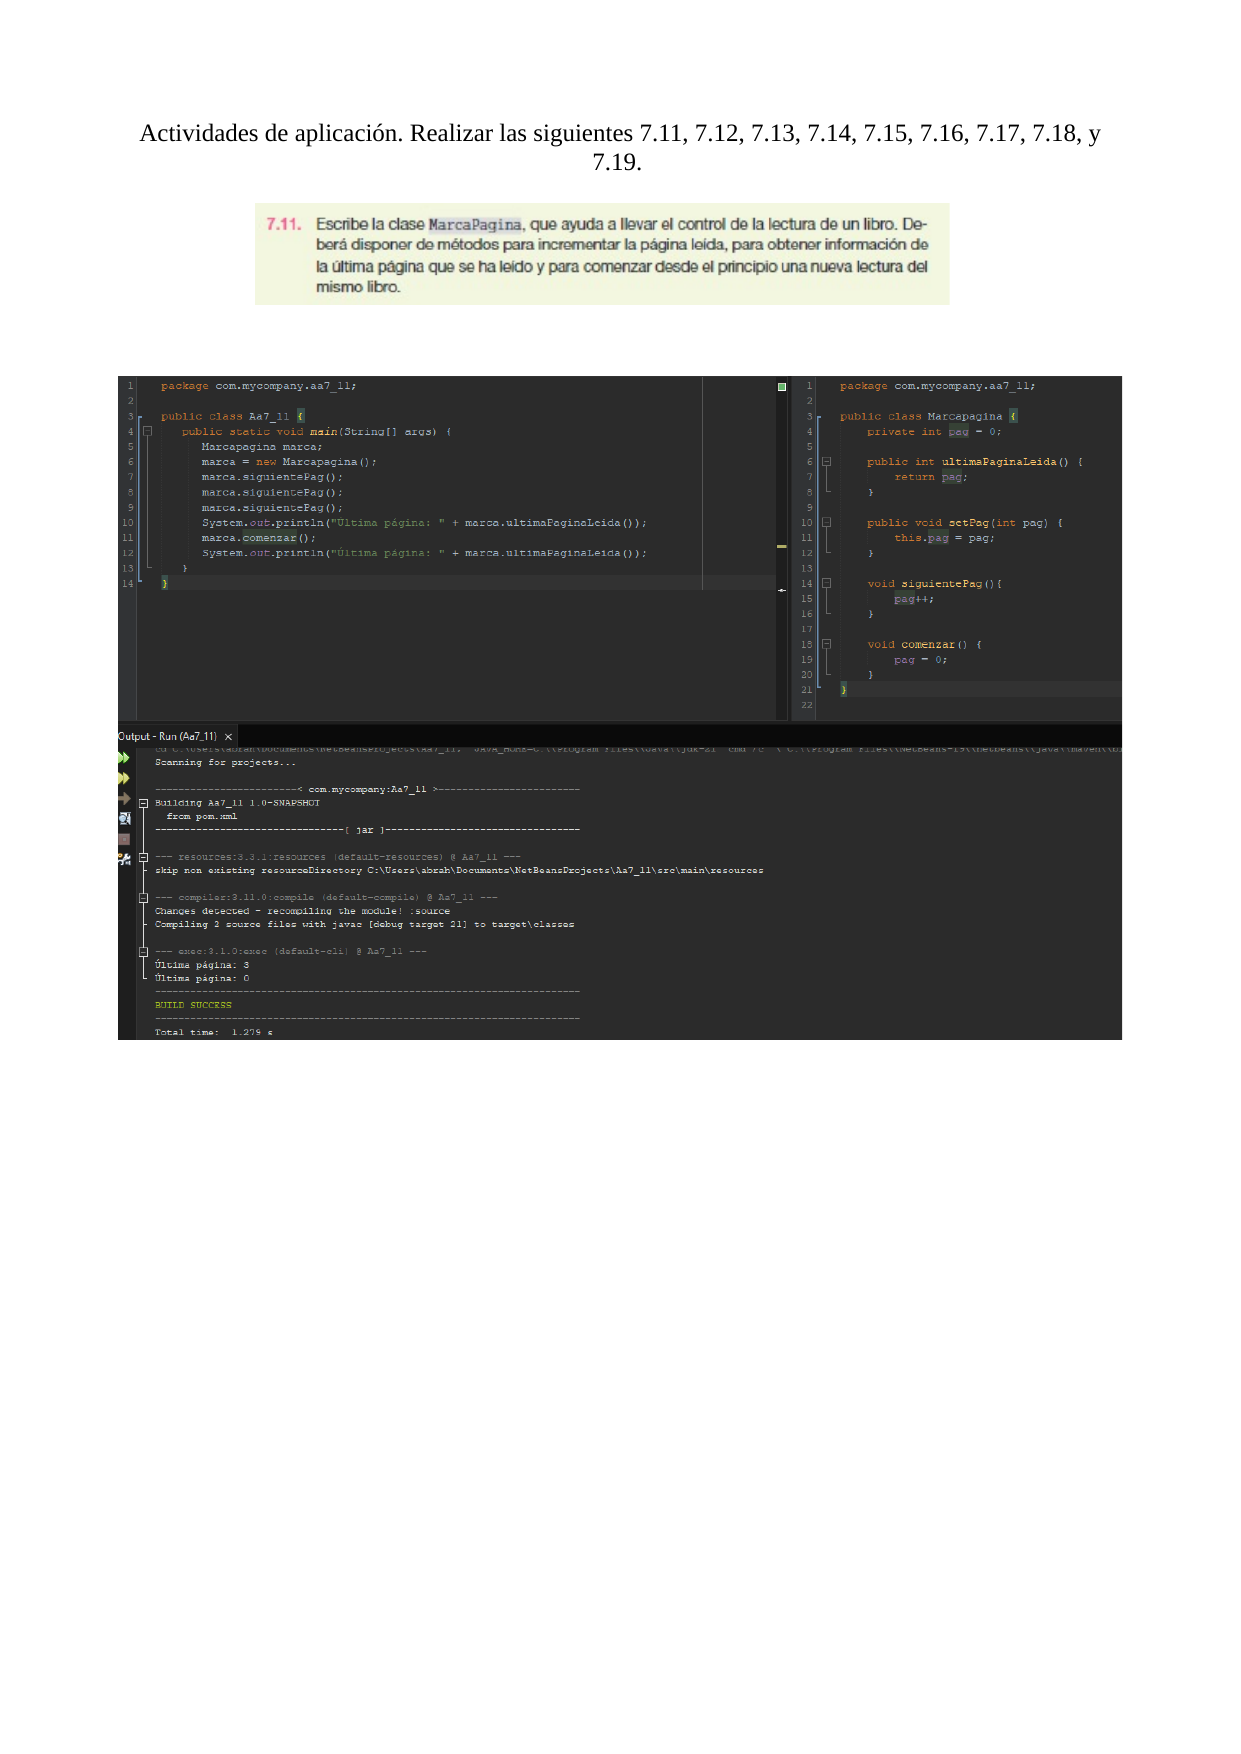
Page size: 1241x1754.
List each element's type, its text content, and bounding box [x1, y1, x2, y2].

text Actividades de aplicación. Realizar las siguientes 7.11, 7.12, 7.13, 7.14, 7.15, 7.16, 7.17, 7.18, y 7.19. [118, 118, 1122, 176]
picture [118, 376, 1123, 1040]
picture [255, 203, 950, 305]
